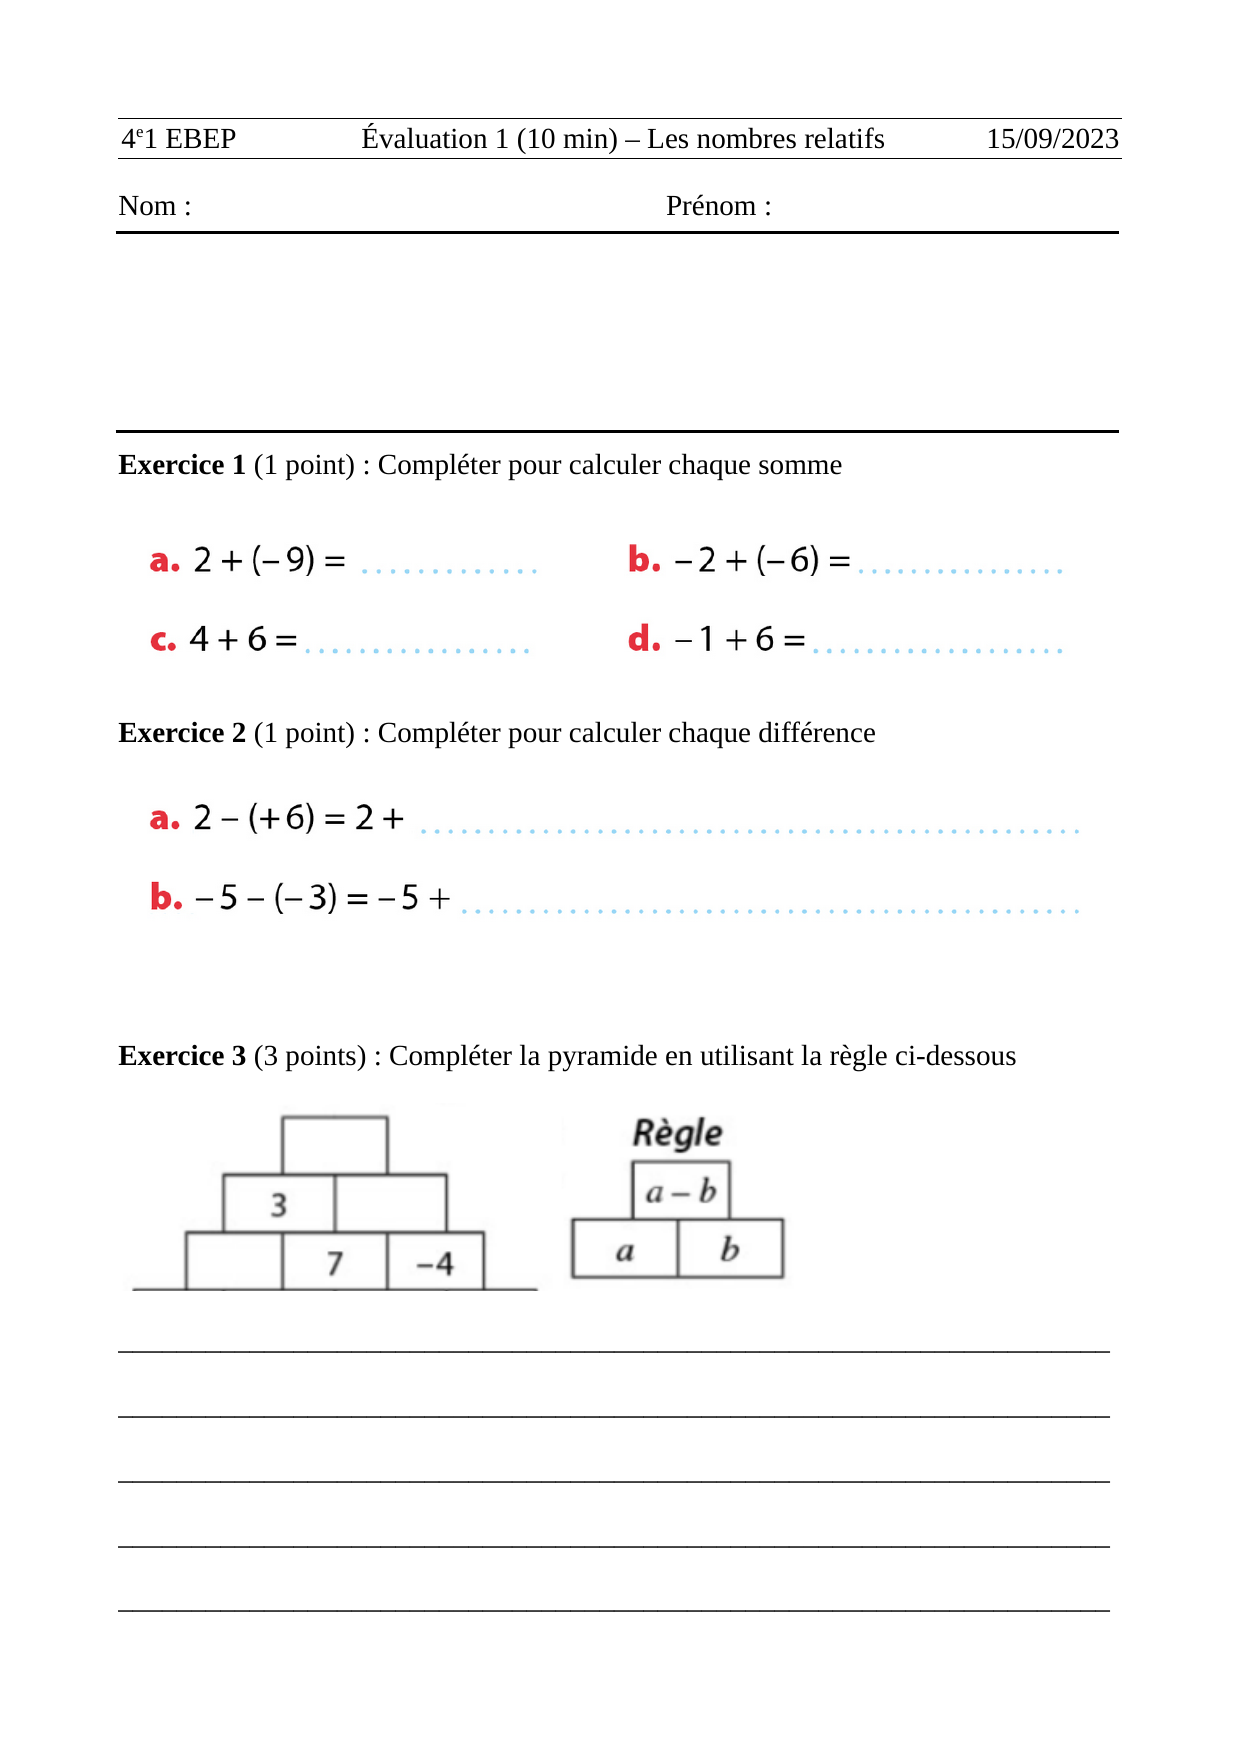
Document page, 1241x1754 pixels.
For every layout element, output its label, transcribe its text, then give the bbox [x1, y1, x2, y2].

text Exercice 3 (3 points) : Compléter la pyramide en utilisant la règle ci-dessous [118, 1038, 1122, 1072]
text ____________________________________________________________________ [118, 1452, 1122, 1485]
picture [118, 1103, 795, 1291]
text Nom : Prénom : [118, 188, 1122, 221]
text ____________________________________________________________________ [118, 1582, 1122, 1615]
text Exercice 2 (1 point) : Compléter pour calculer chaque différence [118, 715, 1122, 748]
picture [118, 779, 1123, 935]
text ____________________________________________________________________ [118, 1387, 1122, 1421]
picture [118, 512, 1123, 672]
text Exercice 1 (1 point) : Compléter pour calculer chaque somme [118, 447, 1122, 481]
text ____________________________________________________________________ [118, 1517, 1122, 1550]
text ____________________________________________________________________ [118, 1322, 1122, 1356]
